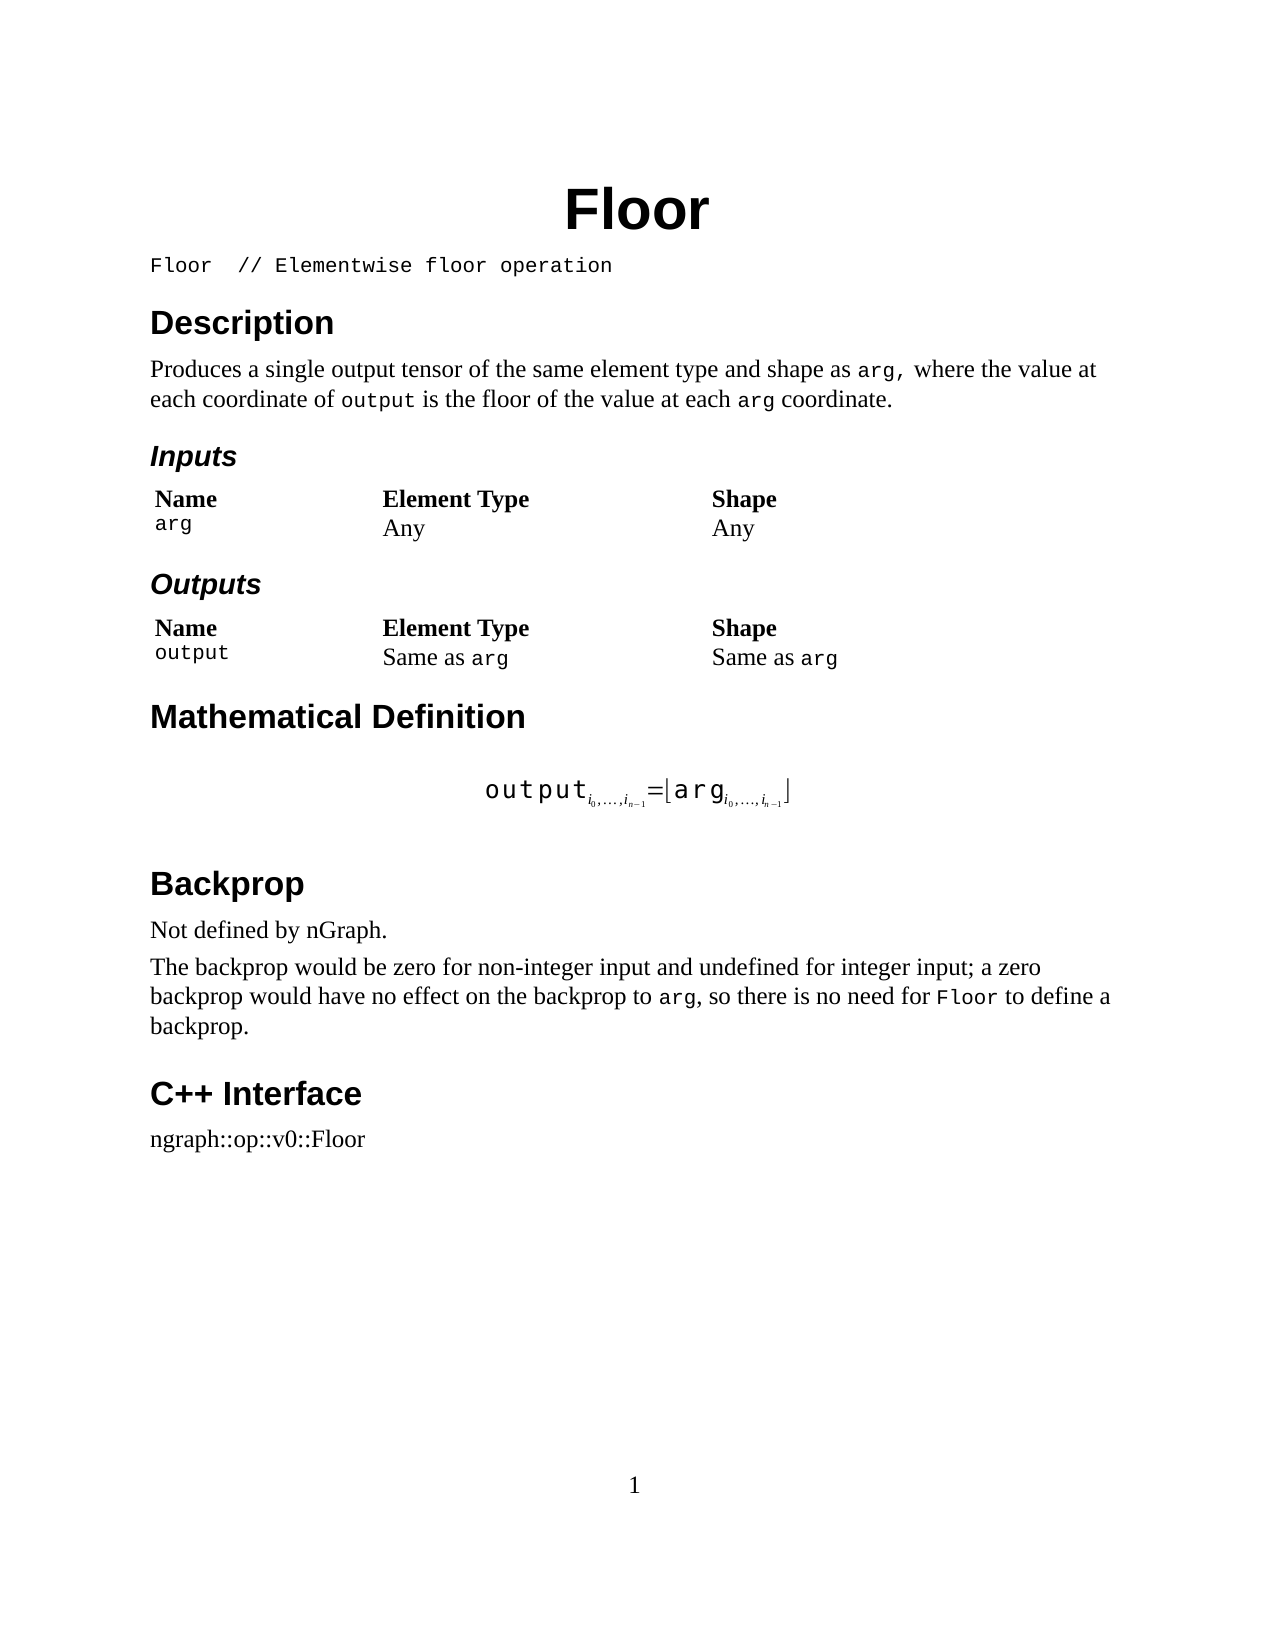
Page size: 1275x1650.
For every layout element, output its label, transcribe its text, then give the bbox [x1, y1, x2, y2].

subtitle Backprop [150, 863, 1125, 902]
table_header Element Type [378, 485, 707, 513]
table_cell output [150, 642, 378, 671]
table_cell Same as arg [707, 642, 1125, 671]
table_header Name [150, 485, 378, 513]
table_cell Same as arg [378, 642, 707, 671]
text The backprop would be zero for non-integer input and undefined for integer input; a zero backprop would have no effect on the backprop to arg, so there is no need for Floor to define a backprop. [150, 952, 1125, 1039]
table_cell Any [707, 513, 1125, 542]
table_header Shape [707, 613, 1125, 642]
text Floor // Elementwise floor operation [150, 254, 1125, 278]
subtitle C++ Interface [150, 1073, 1125, 1112]
subtitle Description [150, 303, 1125, 342]
subtitle Mathematical Definition [150, 696, 1125, 735]
text ngraph::op::v0::Floor [150, 1124, 1125, 1153]
text Not defined by nGraph. [150, 915, 1125, 943]
title Floor [150, 175, 1125, 242]
text Produces a single output tensor of the same element type and shape as arg, where the value at each coordinate of output is the floor of the value at each arg coordinate. [150, 354, 1125, 413]
table_cell arg [150, 513, 378, 542]
table_cell Any [378, 513, 707, 542]
subtitle Outputs [150, 567, 1125, 601]
table_header Element Type [378, 613, 707, 642]
subtitle Inputs [150, 438, 1125, 472]
table_header Shape [707, 485, 1125, 513]
table_header Name [150, 613, 378, 642]
